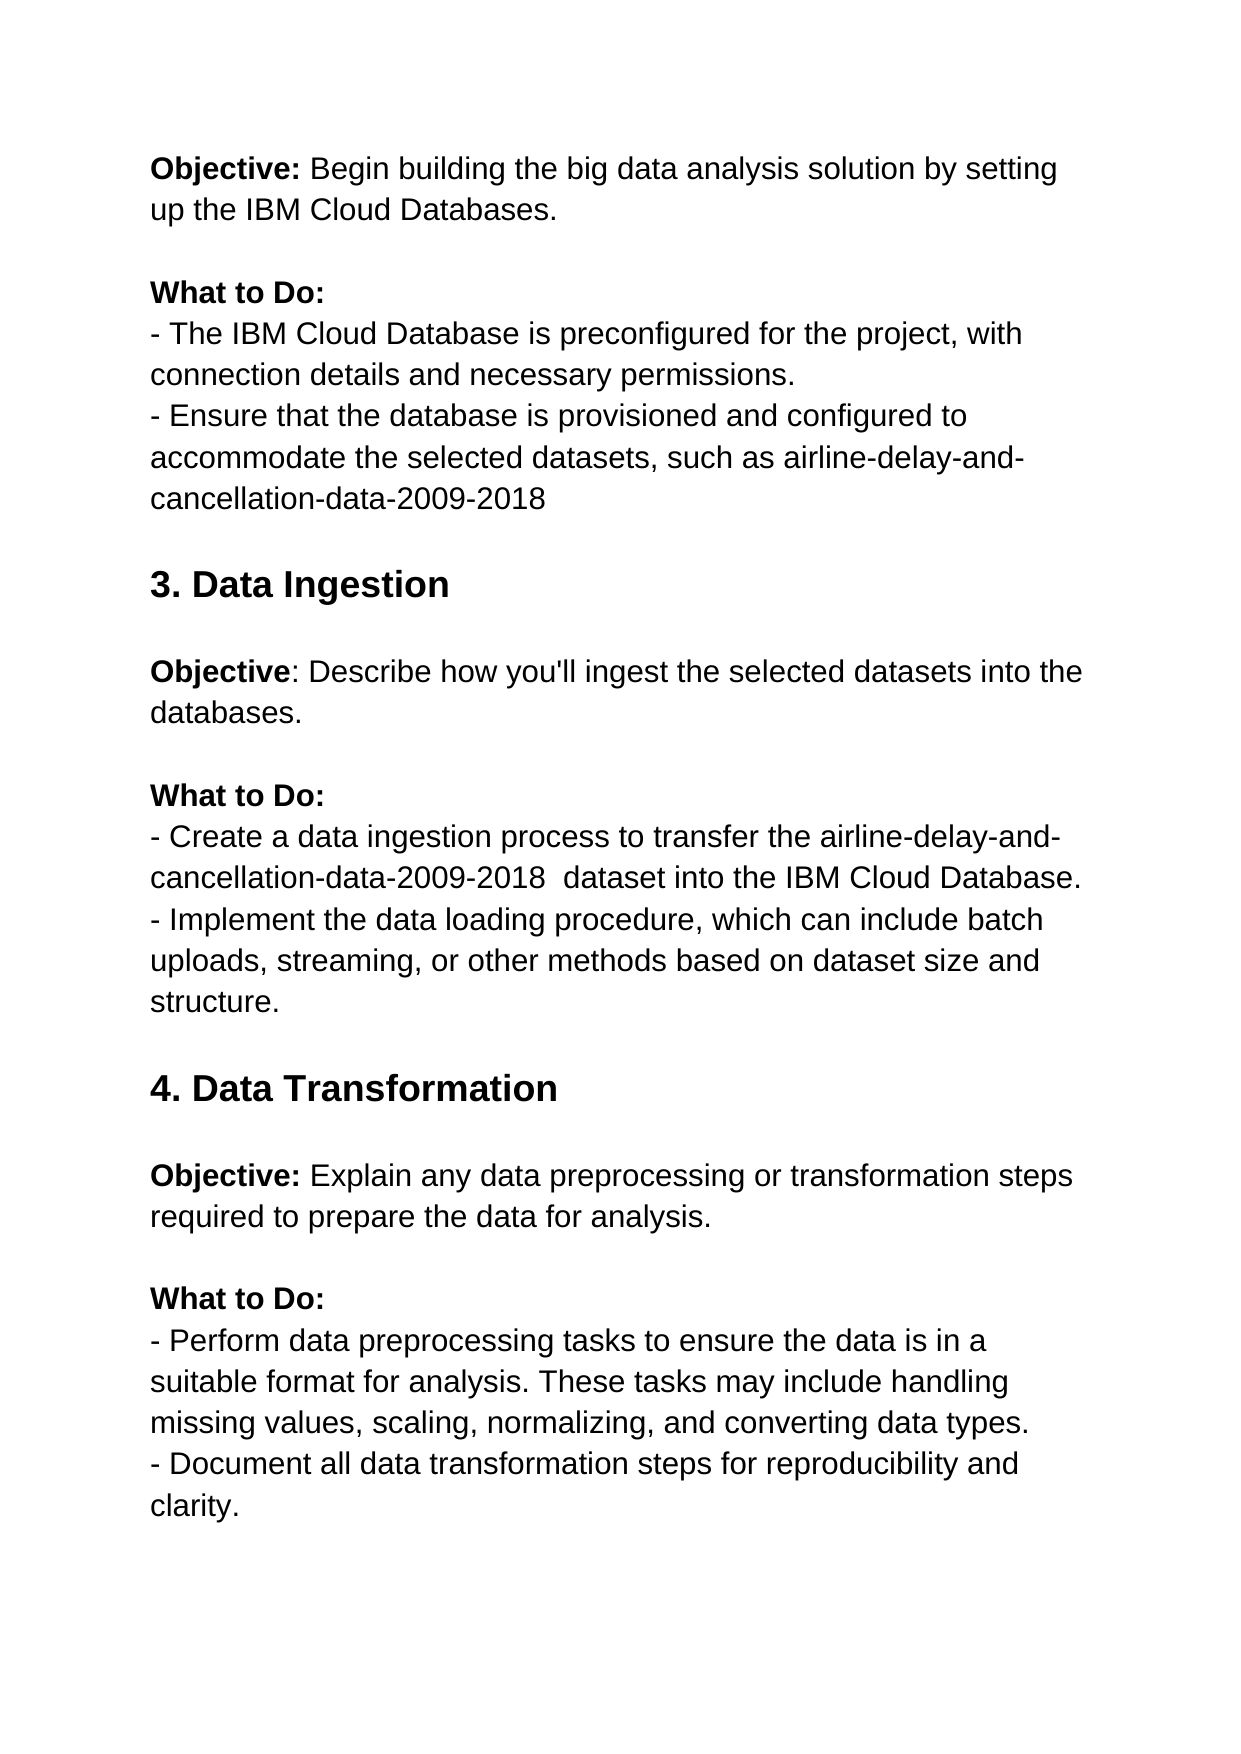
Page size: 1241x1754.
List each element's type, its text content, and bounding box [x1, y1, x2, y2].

text Objective: Begin building the big data analysis solution by setting up the IBM Cloud Databases. [150, 150, 1090, 227]
text 4. Data Transformation [150, 1066, 1090, 1109]
text Objective: Explain any data preprocessing or transformation steps required to prepare the data for analysis. [150, 1157, 1090, 1234]
text - Create a data ingestion process to transfer the airline-delay-and-cancellation-data-2009-2018 dataset into the IBM Cloud Database. [150, 818, 1090, 896]
text What to Do: [150, 777, 1090, 813]
text - Perform data preprocessing tasks to ensure the data is in a suitable format for analysis. These tasks may include handling missing values, scaling, normalizing, and converting data types. [150, 1322, 1090, 1440]
text - Document all data transformation steps for reproducibility and clarity. [150, 1445, 1090, 1523]
text What to Do: [150, 1280, 1090, 1316]
text What to Do: [150, 274, 1090, 310]
text - Implement the data loading procedure, which can include batch uploads, streaming, or other methods based on dataset size and structure. [150, 901, 1090, 1019]
text Objective: Describe how you'll ingest the selected datasets into the databases. [150, 653, 1090, 731]
text - Ensure that the database is provisioned and configured to accommodate the selected datasets, such as airline-delay-and-cancellation-data-2009-2018 [150, 397, 1090, 516]
text 3. Data Ingestion [150, 562, 1090, 606]
text - The IBM Cloud Database is preconfigured for the project, with connection details and necessary permissions. [150, 315, 1090, 392]
